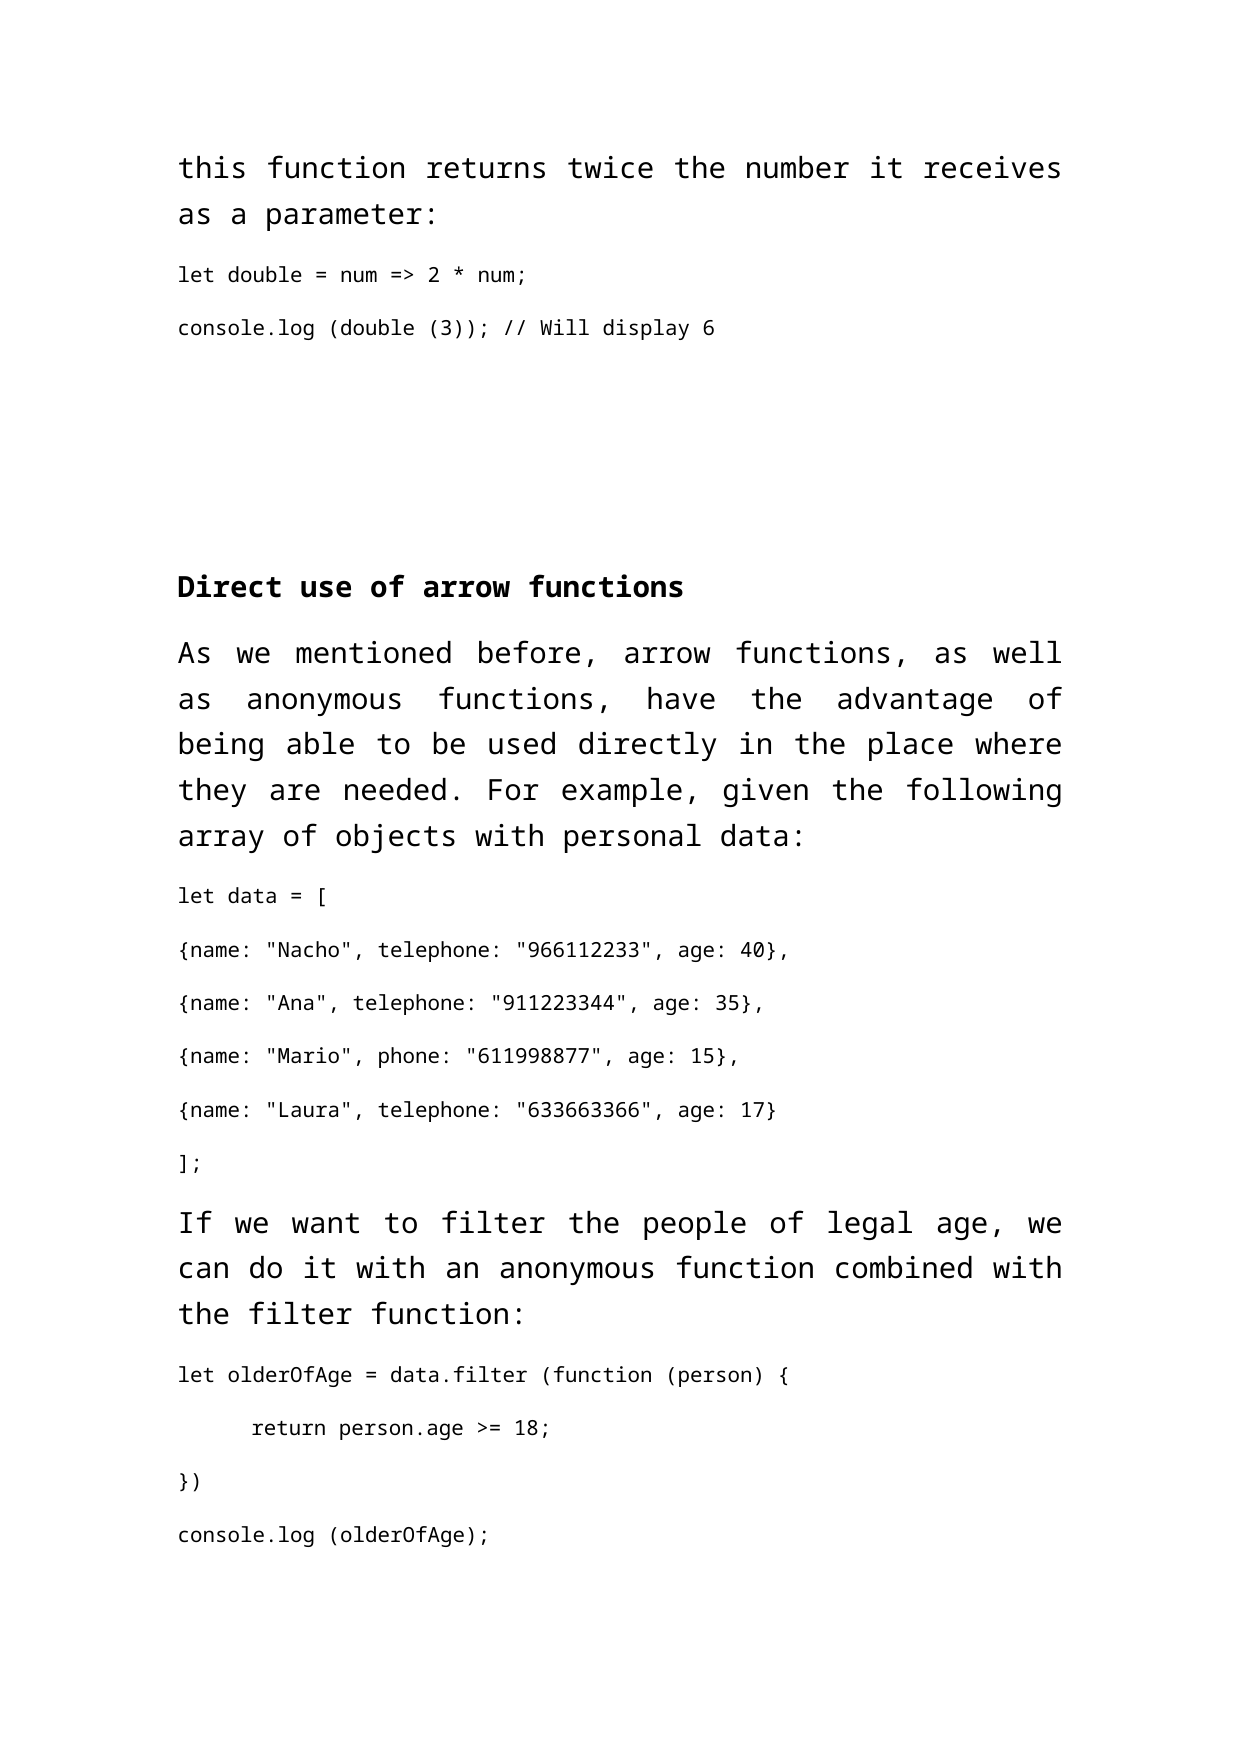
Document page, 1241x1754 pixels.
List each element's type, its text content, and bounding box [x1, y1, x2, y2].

text this function returns twice the number it receives as a parameter: [177, 148, 1063, 233]
text let double = num => 2 * num; [177, 260, 1063, 288]
text console.log (double (3)); // Will display 6 [177, 313, 1063, 342]
text return person.age >= 18; [177, 1413, 1063, 1442]
text ]; [177, 1148, 1063, 1177]
text {name: "Laura", telephone: "633663366", age: 17} [177, 1095, 1063, 1123]
text {name: "Mario", phone: "611998877", age: 15}, [177, 1042, 1063, 1070]
text let olderOfAge = data.filter (function (person) { [177, 1360, 1063, 1388]
text Direct use of arrow functions [177, 566, 1063, 606]
text As we mentioned before, arrow functions, as well as anonymous functions, have the advantage of being able to be used directly in the place where they are needed. For example, given the following array of objects with personal data: [177, 632, 1063, 854]
text {name: "Nacho", telephone: "966112233", age: 40}, [177, 935, 1063, 963]
text }) [177, 1467, 1063, 1495]
text let data = [ [177, 881, 1063, 910]
text console.log (olderOfAge); [177, 1520, 1063, 1548]
text If we want to filter the people of legal age, we can do it with an anonymous function combined with the filter function: [177, 1202, 1063, 1333]
text {name: "Ana", telephone: "911223344", age: 35}, [177, 988, 1063, 1017]
